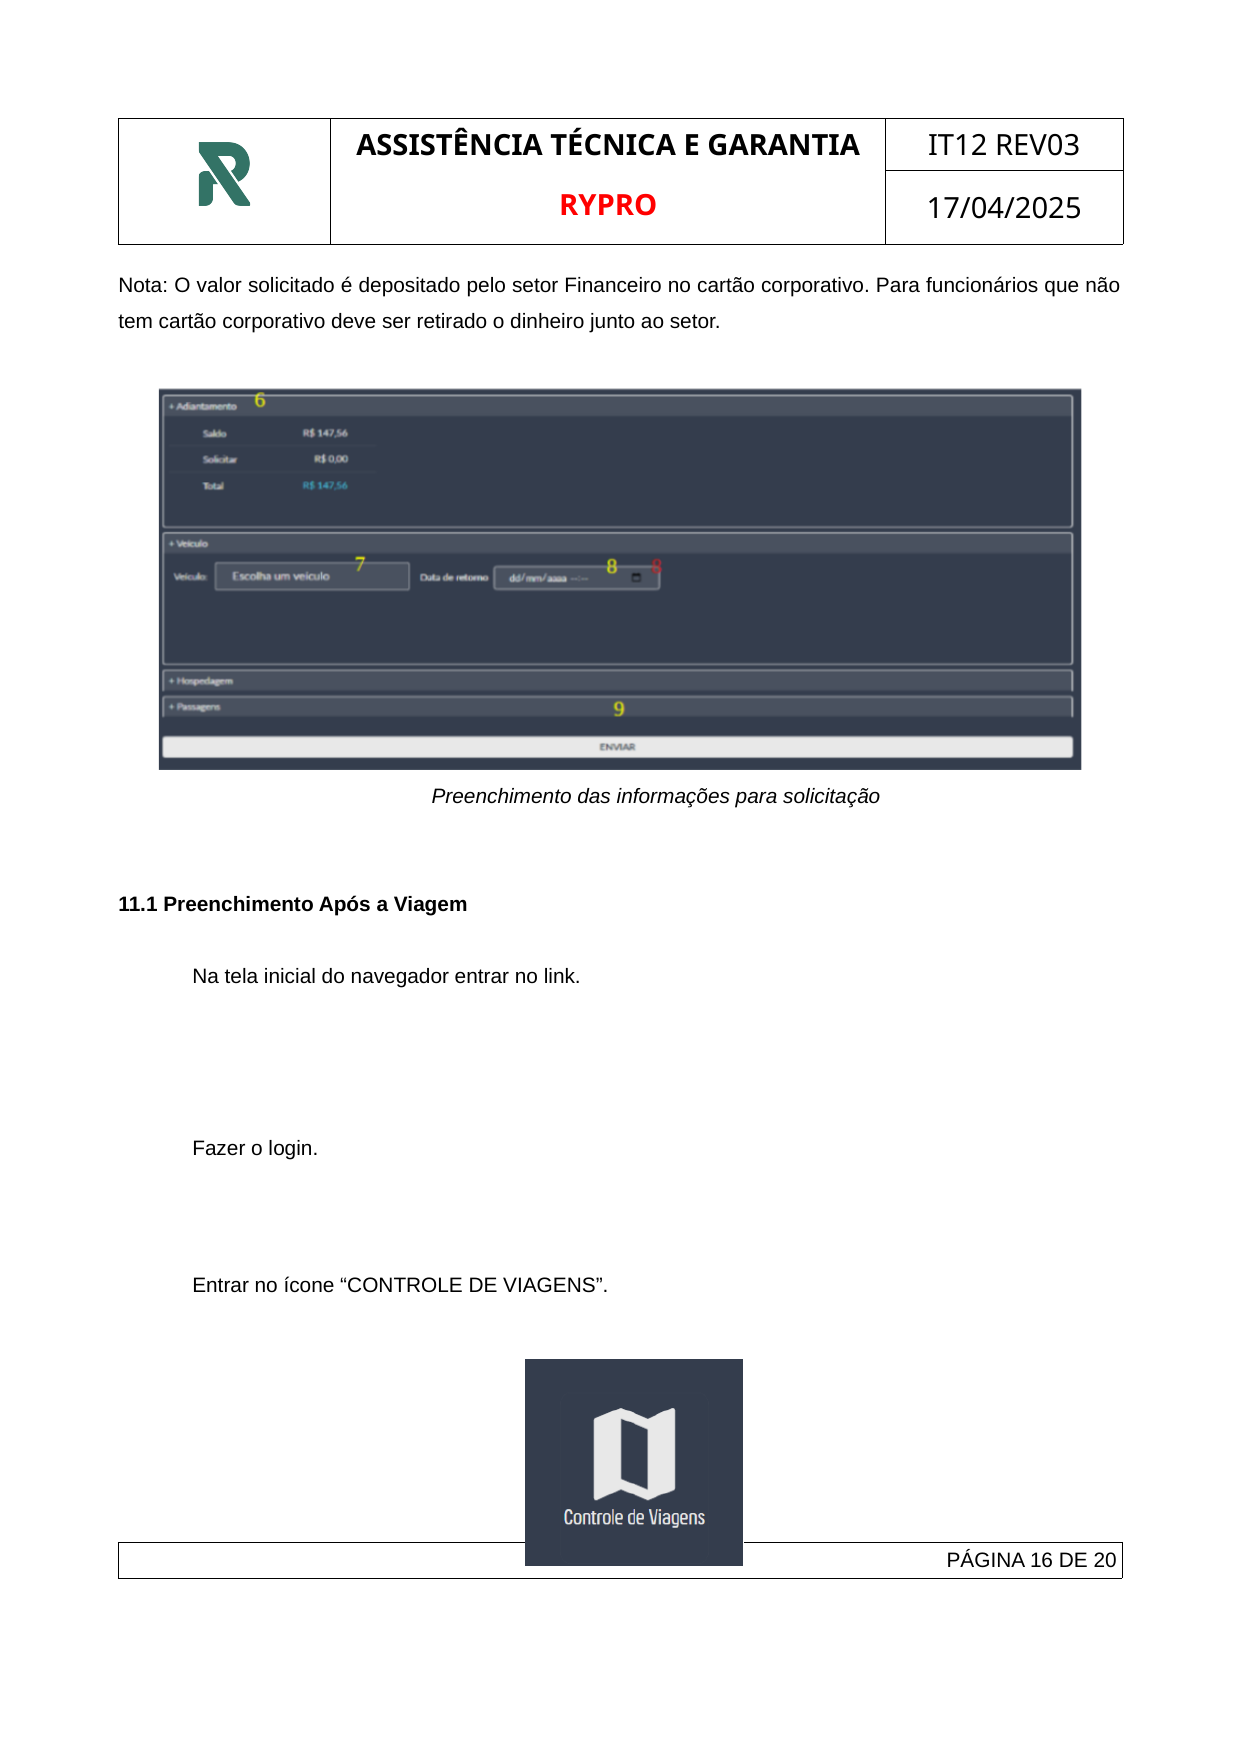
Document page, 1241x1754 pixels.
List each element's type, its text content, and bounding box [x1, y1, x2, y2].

text Fazer o login. [118, 1136, 1122, 1160]
text Preenchimento das informações para solicitação [118, 784, 1122, 808]
text Nota: O valor solicitado é depositado pelo setor Financeiro no cartão corporativo. Para funcionários que não tem cartão corporativo deve ser retirado o dinheiro junto ao setor. [118, 273, 1122, 333]
text 11.1 Preenchimento Após a Viagem [118, 892, 1122, 916]
text Na tela inicial do navegador entrar no link. [118, 963, 1122, 987]
text Entrar no ícone “CONTROLE DE VIAGENS”. [118, 1272, 1122, 1296]
